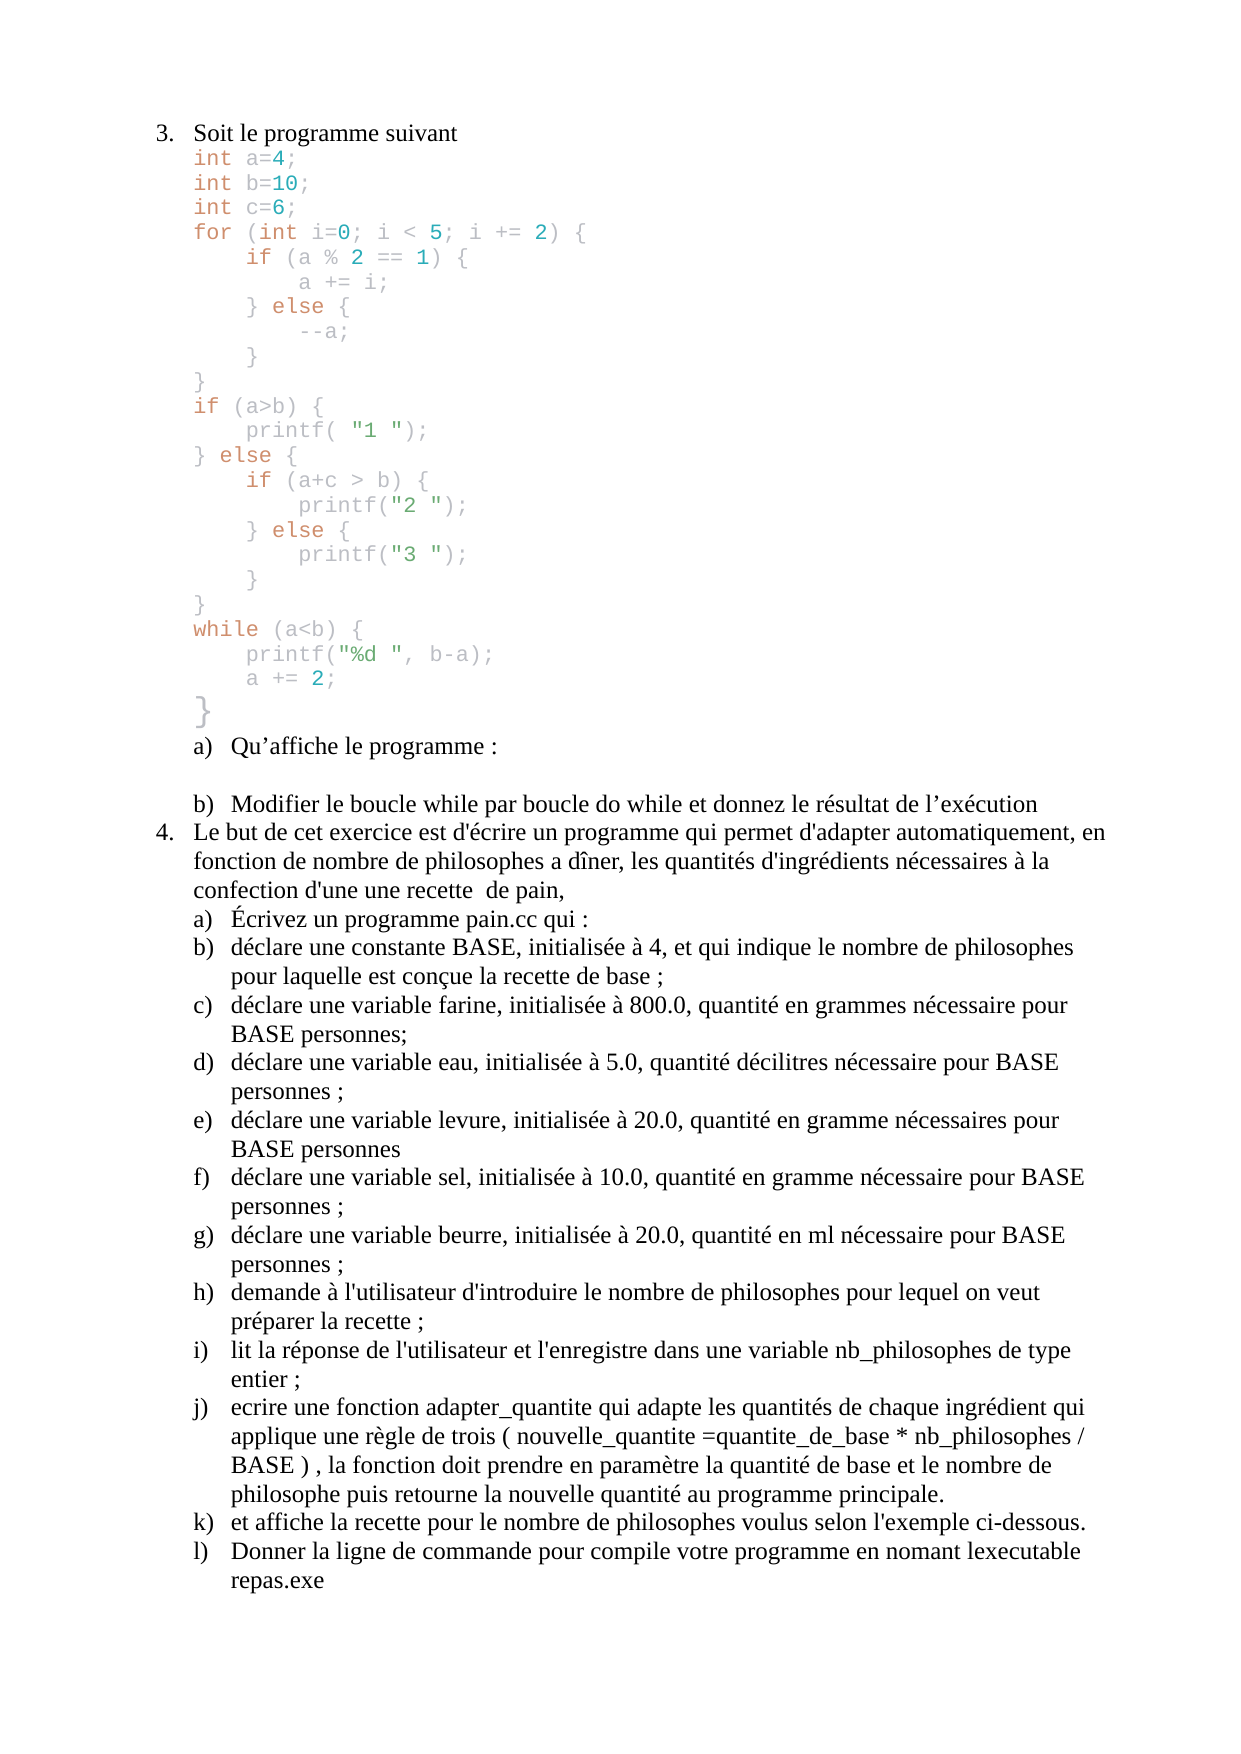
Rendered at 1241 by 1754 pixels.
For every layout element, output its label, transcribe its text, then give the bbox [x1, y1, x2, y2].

list int a=4; int b=10; int c=6; for (int i=0; i < 5; i += 2) { if (a % 2 == 1) { a += i; } else { --a; } } if (a>b) { printf( "1 "); } else { if (a+c > b) { printf("2 "); } else { printf("3 "); } } while (a<b) { printf("%d ", b-a); a += 2; } [156, 147, 1122, 731]
list Qu’affiche le programme : [193, 731, 1122, 760]
list Le but de cet exercice est d'écrire un programme qui permet d'adapter automatiquement, en fonction de nombre de philosophes a dîner, les quantités d'ingrédients nécessaires à la confection d'une une recette de pain, [156, 817, 1122, 904]
list lit la réponse de l'utilisateur et l'enregistre dans une variable nb_philosophes de type entier ; [193, 1335, 1122, 1392]
list ecrire une fonction adapter_quantite qui adapte les quantités de chaque ingrédient qui applique une règle de trois ( nouvelle_quantite =quantite_de_base * nb_philosophes / BASE ) , la fonction doit prendre en paramètre la quantité de base et le nombre de philosophe puis retourne la nouvelle quantité au programme principale. [193, 1392, 1122, 1507]
list demande à l'utilisateur d'introduire le nombre de philosophes pour lequel on veut préparer la recette ; [193, 1277, 1122, 1335]
list déclare une variable levure, initialisée à 20.0, quantité en gramme nécessaires pour BASE personnes [193, 1105, 1122, 1162]
list déclare une constante BASE, initialisée à 4, et qui indique le nombre de philosophes pour laquelle est conçue la recette de base ; [193, 932, 1122, 990]
list déclare une variable farine, initialisée à 800.0, quantité en grammes nécessaire pour BASE personnes; [193, 990, 1122, 1047]
list Soit le programme suivant [156, 118, 1122, 147]
list et affiche la recette pour le nombre de philosophes voulus selon l'exemple ci-dessous. [193, 1507, 1122, 1536]
list Écrivez un programme pain.cc qui : [193, 904, 1122, 932]
list déclare une variable eau, initialisée à 5.0, quantité décilitres nécessaire pour BASE personnes ; [193, 1047, 1122, 1105]
list déclare une variable beurre, initialisée à 20.0, quantité en ml nécessaire pour BASE personnes ; [193, 1220, 1122, 1277]
list déclare une variable sel, initialisée à 10.0, quantité en gramme nécessaire pour BASE personnes ; [193, 1162, 1122, 1220]
list Modifier le boucle while par boucle do while et donnez le résultat de l’exécution [193, 789, 1122, 817]
list Donner la ligne de commande pour compile votre programme en nomant lexecutable repas.exe [193, 1536, 1122, 1594]
